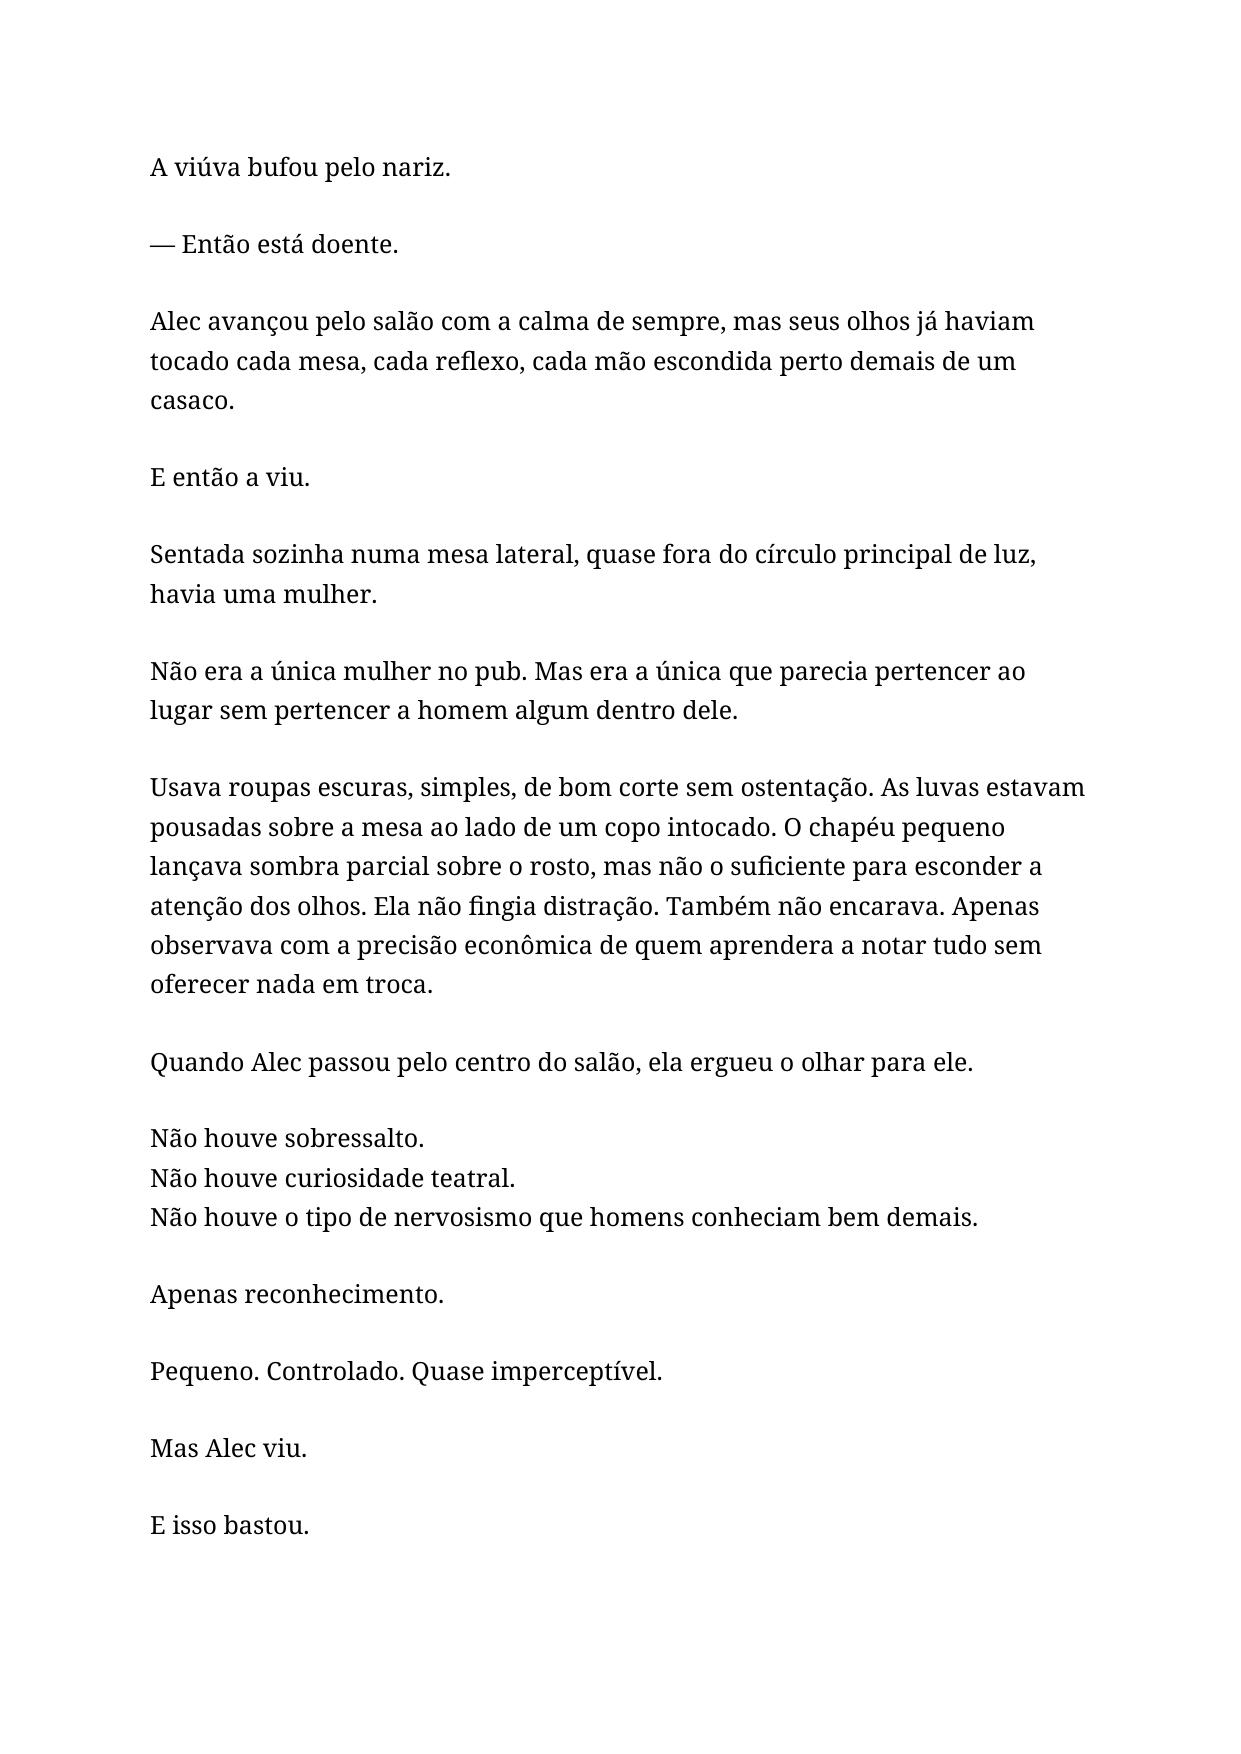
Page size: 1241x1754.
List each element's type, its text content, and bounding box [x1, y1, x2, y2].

text Usava roupas escuras, simples, de bom corte sem ostentação. As luvas estavam pousadas sobre a mesa ao lado de um copo intocado. O chapéu pequeno lançava sombra parcial sobre o rosto, mas não o suficiente para esconder a atenção dos olhos. Ela não fingia distração. Também não encarava. Apenas observava com a precisão econômica de quem aprendera a notar tudo sem oferecer nada em troca. [150, 770, 1090, 1001]
text Quando Alec passou pelo centro do salão, ela ergueu o olhar para ele. [150, 1044, 1090, 1078]
text E então a viu. [150, 460, 1090, 494]
text Sentada sozinha numa mesa lateral, quase fora do círculo principal de luz, havia uma mulher. [150, 537, 1090, 610]
text Não houve sobressalto. Não houve curiosidade teatral. Não houve o tipo de nervosismo que homens conheciam bem demais. [150, 1121, 1090, 1234]
text A viúva bufou pelo nariz. [150, 150, 1090, 184]
text Mas Alec viu. [150, 1431, 1090, 1465]
text Apenas reconhecimento. [150, 1277, 1090, 1311]
text Pequeno. Controlado. Quase imperceptível. [150, 1354, 1090, 1388]
text — Então está doente. [150, 227, 1090, 261]
text E isso bastou. [150, 1508, 1090, 1542]
text Não era a única mulher no pub. Mas era a única que parecia pertencer ao lugar sem pertencer a homem algum dentro dele. [150, 653, 1090, 727]
text Alec avançou pelo salão com a calma de sempre, mas seus olhos já haviam tocado cada mesa, cada reflexo, cada mão escondida perto demais de um casaco. [150, 304, 1090, 417]
